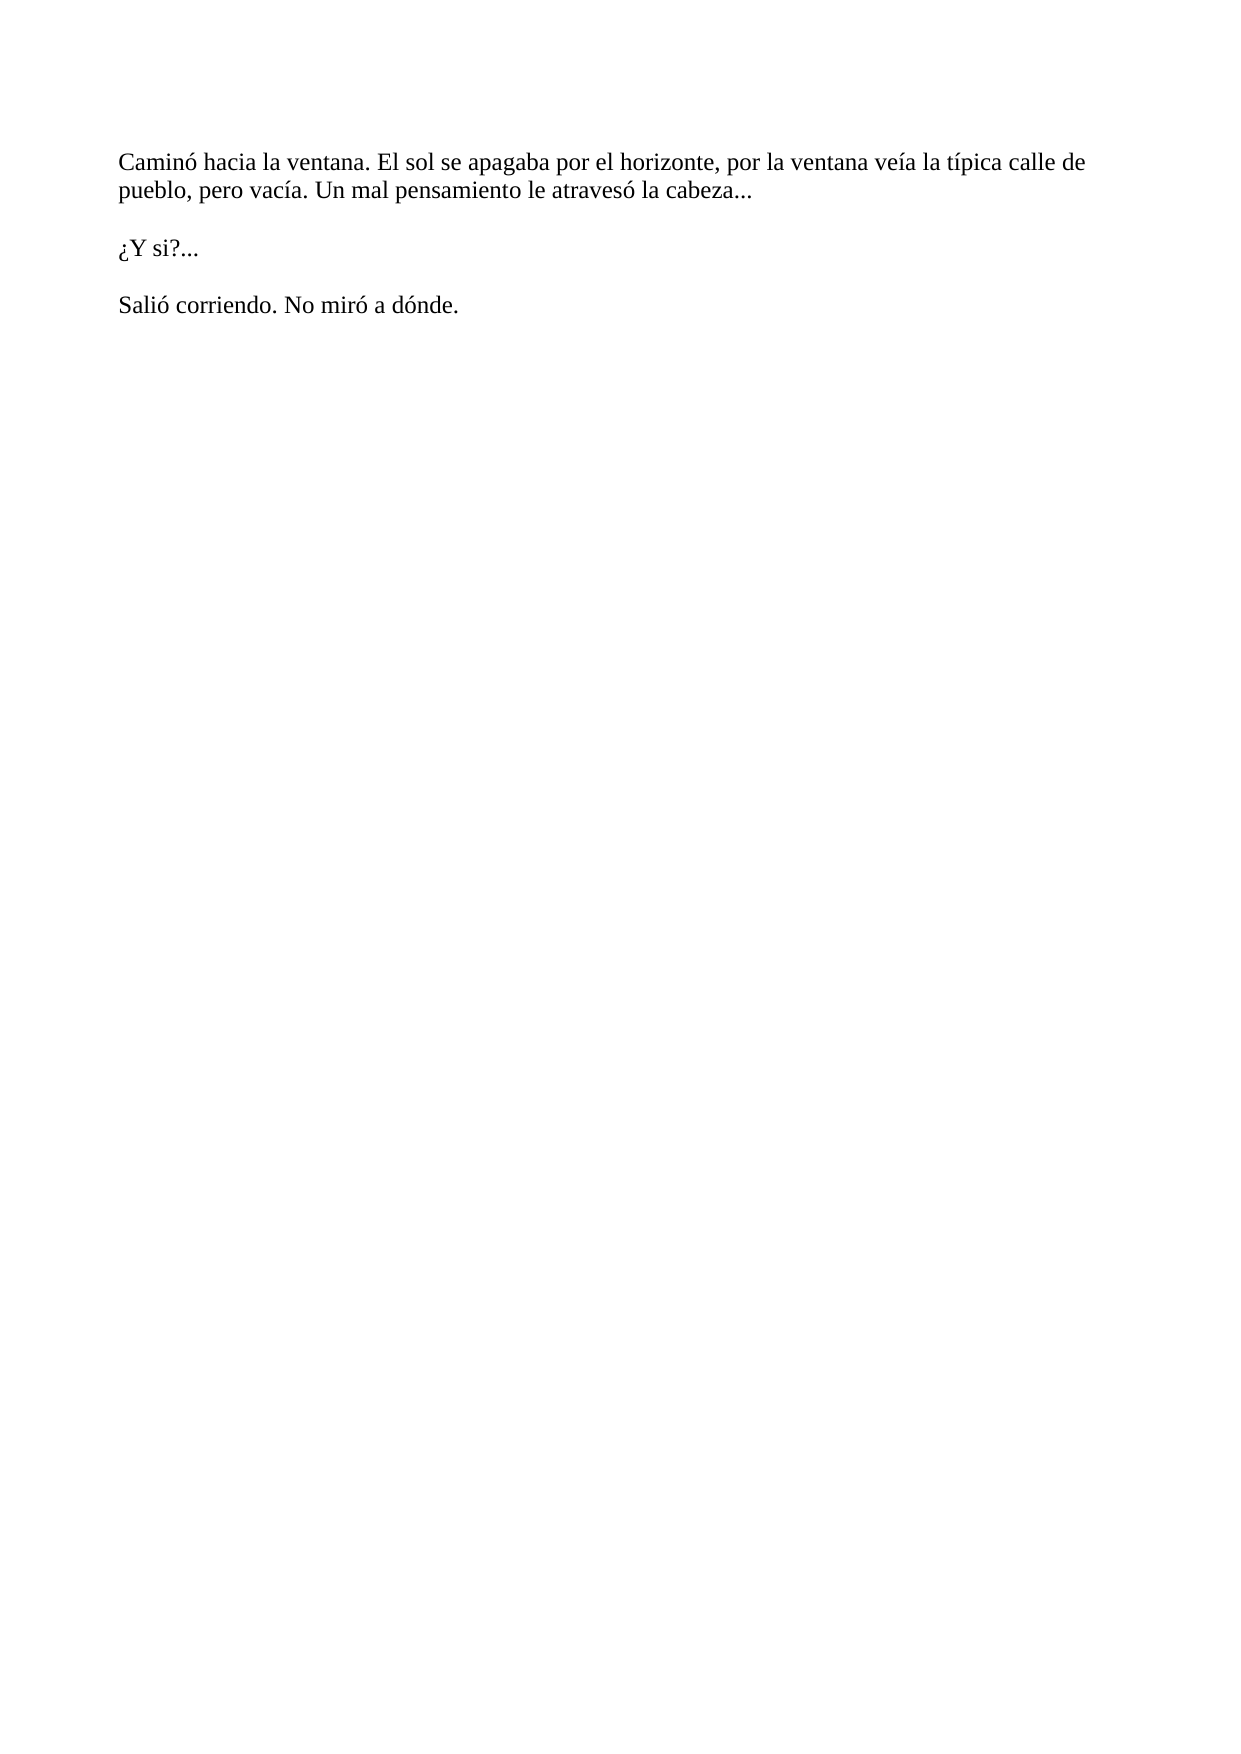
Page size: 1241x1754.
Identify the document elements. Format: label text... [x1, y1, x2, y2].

text ¿Y si?... [118, 233, 1122, 262]
text Salió corriendo. No miró a dónde. [118, 291, 1122, 319]
text Caminó hacia la ventana. El sol se apagaba por el horizonte, por la ventana veía la típica calle de pueblo, pero vacía. Un mal pensamiento le atravesó la cabeza... [118, 147, 1122, 204]
